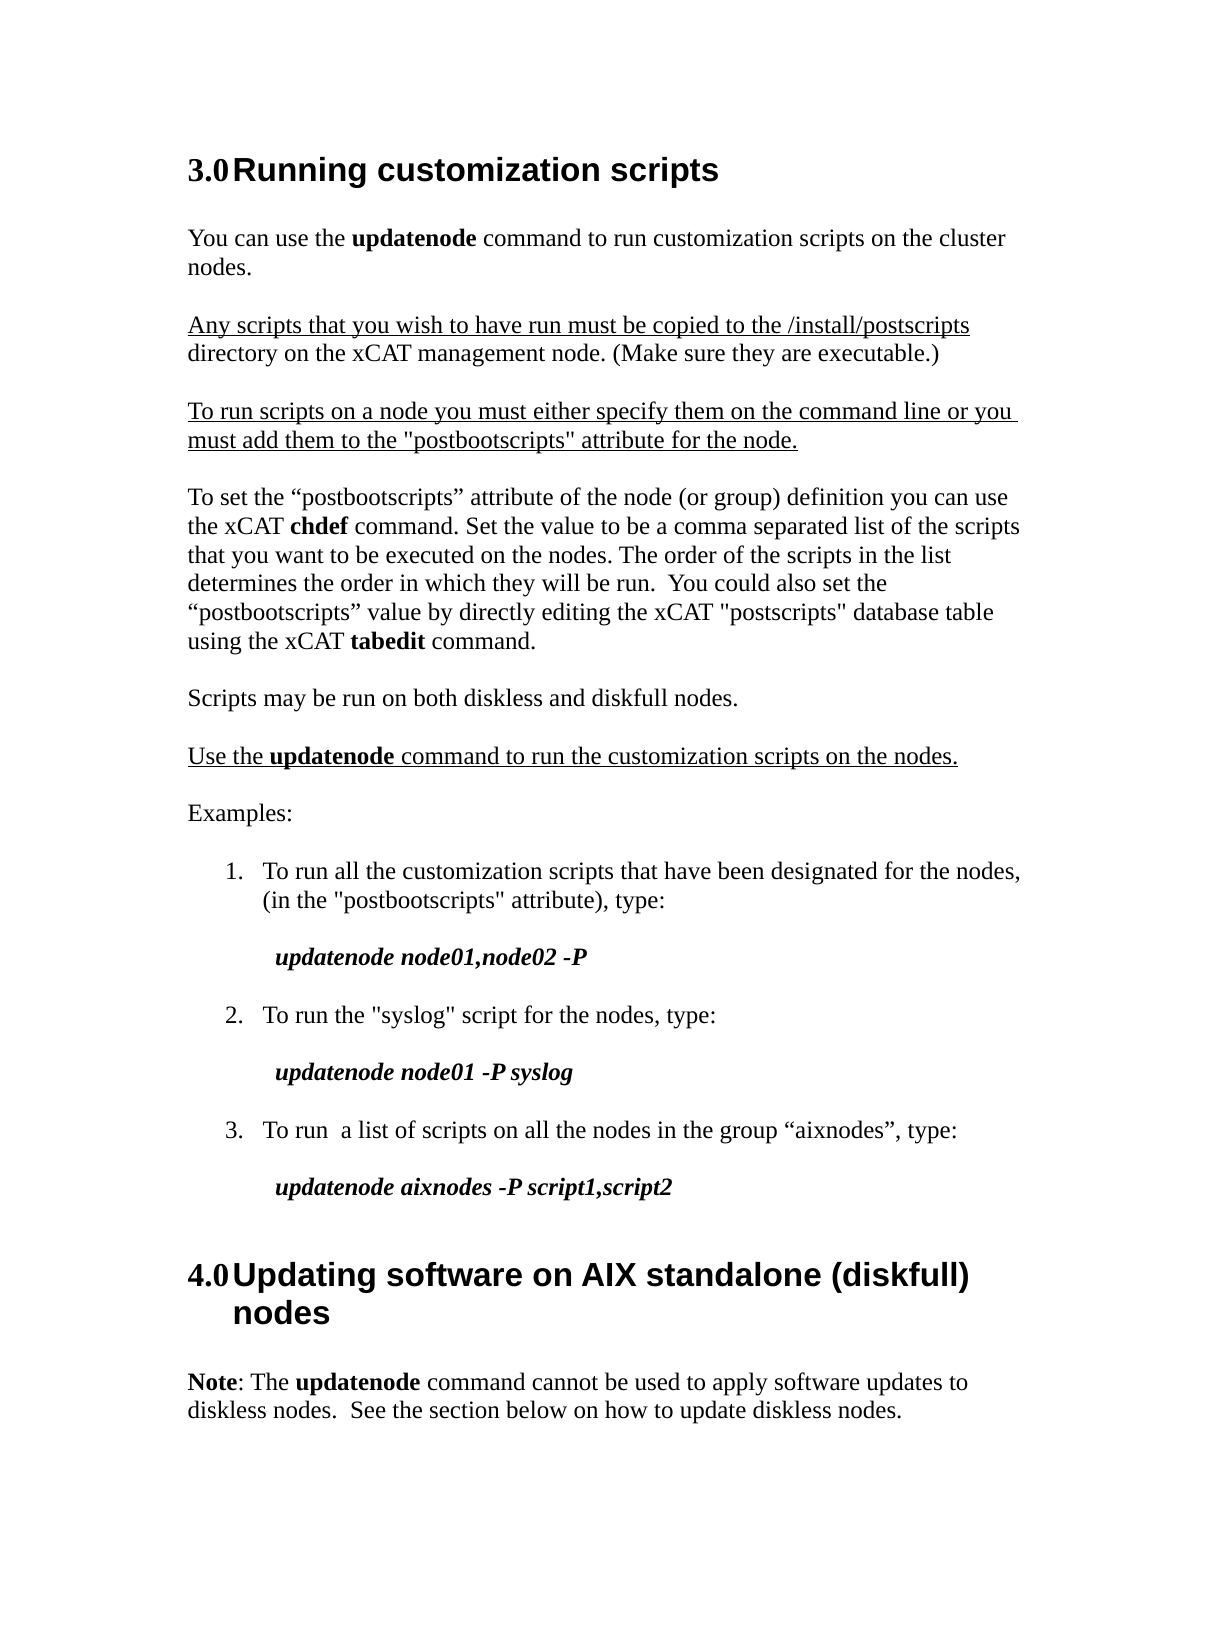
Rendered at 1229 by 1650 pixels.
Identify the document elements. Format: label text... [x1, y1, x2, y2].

text updatenode node01 -P syslog [187, 1057, 1041, 1086]
text Note: The updatenode command cannot be used to apply software updates to diskless nodes. See the section below on how to update diskless nodes. [187, 1367, 1041, 1424]
text Any scripts that you wish to have run must be copied to the /install/postscripts directory on the xCAT management node. (Make sure they are executable.) [187, 310, 1041, 367]
list To run a list of scripts on all the nodes in the group “aixnodes”, type: [225, 1115, 1041, 1143]
list To run the "syslog" script for the nodes, type: [225, 1000, 1041, 1028]
text To set the “postbootscripts” attribute of the node (or group) definition you can use the xCAT chdef command. Set the value to be a comma separated list of the scripts that you want to be executed on the nodes. The order of the scripts in the list determines the order in which they will be run. You could also set the “postbootscripts” value by directly editing the xCAT "postscripts" database table using the xCAT tabedit command. [187, 482, 1041, 655]
subtitle Running customization scripts [187, 150, 1041, 188]
text You can use the updatenode command to run customization scripts on the cluster nodes. [187, 223, 1041, 281]
text Use the updatenode command to run the customization scripts on the nodes. [187, 741, 1041, 770]
text updatenode node01,node02 -P [187, 942, 1041, 971]
text Examples: [187, 798, 1041, 827]
text To run scripts on a node you must either specify them on the command line or you must add them to the "postbootscripts" attribute for the node. [187, 396, 1041, 453]
text updatenode aixnodes -P script1,script2 [187, 1172, 1041, 1201]
list To run all the customization scripts that have been designated for the nodes, (in the "postbootscripts" attribute), type: [225, 856, 1041, 913]
subtitle Updating software on AIX standalone (diskfull) nodes [187, 1255, 1041, 1332]
text Scripts may be run on both diskless and diskfull nodes. [187, 683, 1041, 712]
